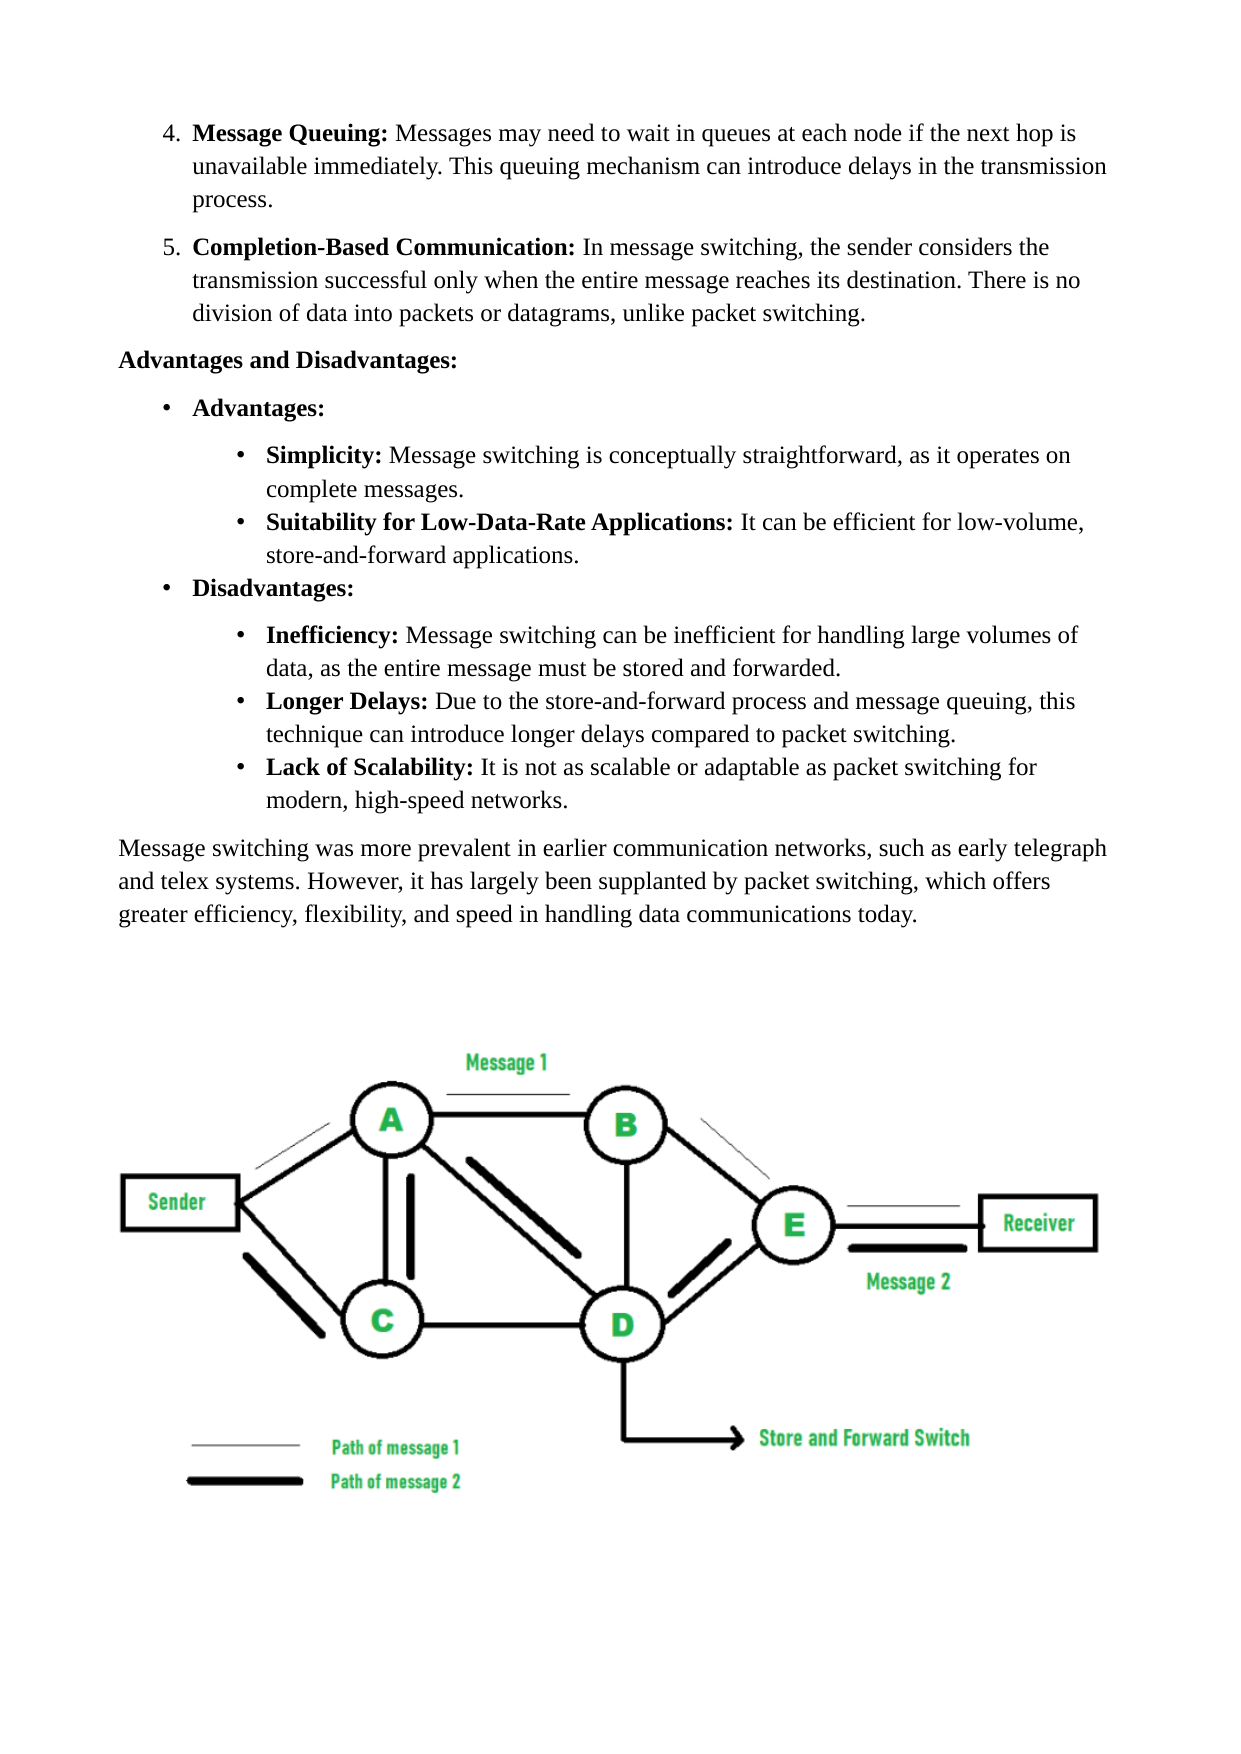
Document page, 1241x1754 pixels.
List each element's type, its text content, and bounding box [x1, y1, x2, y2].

list Lack of Scalability: It is not as scalable or adaptable as packet switching for modern, high-speed networks. [236, 752, 1122, 814]
picture [108, 1023, 1113, 1512]
list Simplicity: Message switching is conceptually straightforward, as it operates on complete messages. [236, 441, 1122, 502]
list Inefficiency: Message switching can be inefficient for handling large volumes of data, as the entire message must be stored and forwarded. [236, 620, 1122, 682]
text Advantages and Disadvantages: [118, 345, 1122, 374]
text Message switching was more prevalent in earlier communication networks, such as early telegraph and telex systems. However, it has largely been supplanted by packet switching, which offers greater efficiency, flexibility, and speed in handling data communications today. [118, 833, 1122, 928]
list Message Queuing: Messages may need to wait in queues at each node if the next hop is unavailable immediately. This queuing mechanism can introduce delays in the transmission process. [162, 118, 1122, 213]
list Disadvantages: [162, 573, 1122, 601]
list Longer Delays: Due to the store-and-forward process and message queuing, this technique can introduce longer delays compared to packet switching. [236, 686, 1122, 748]
list Completion-Based Communication: In message switching, the sender considers the transmission successful only when the entire message reaches its destination. There is no division of data into packets or datagrams, unlike packet switching. [162, 232, 1122, 327]
list Suitability for Low-Data-Rate Applications: It can be efficient for low-volume, store-and-forward applications. [236, 507, 1122, 568]
list Advantages: [162, 393, 1122, 422]
